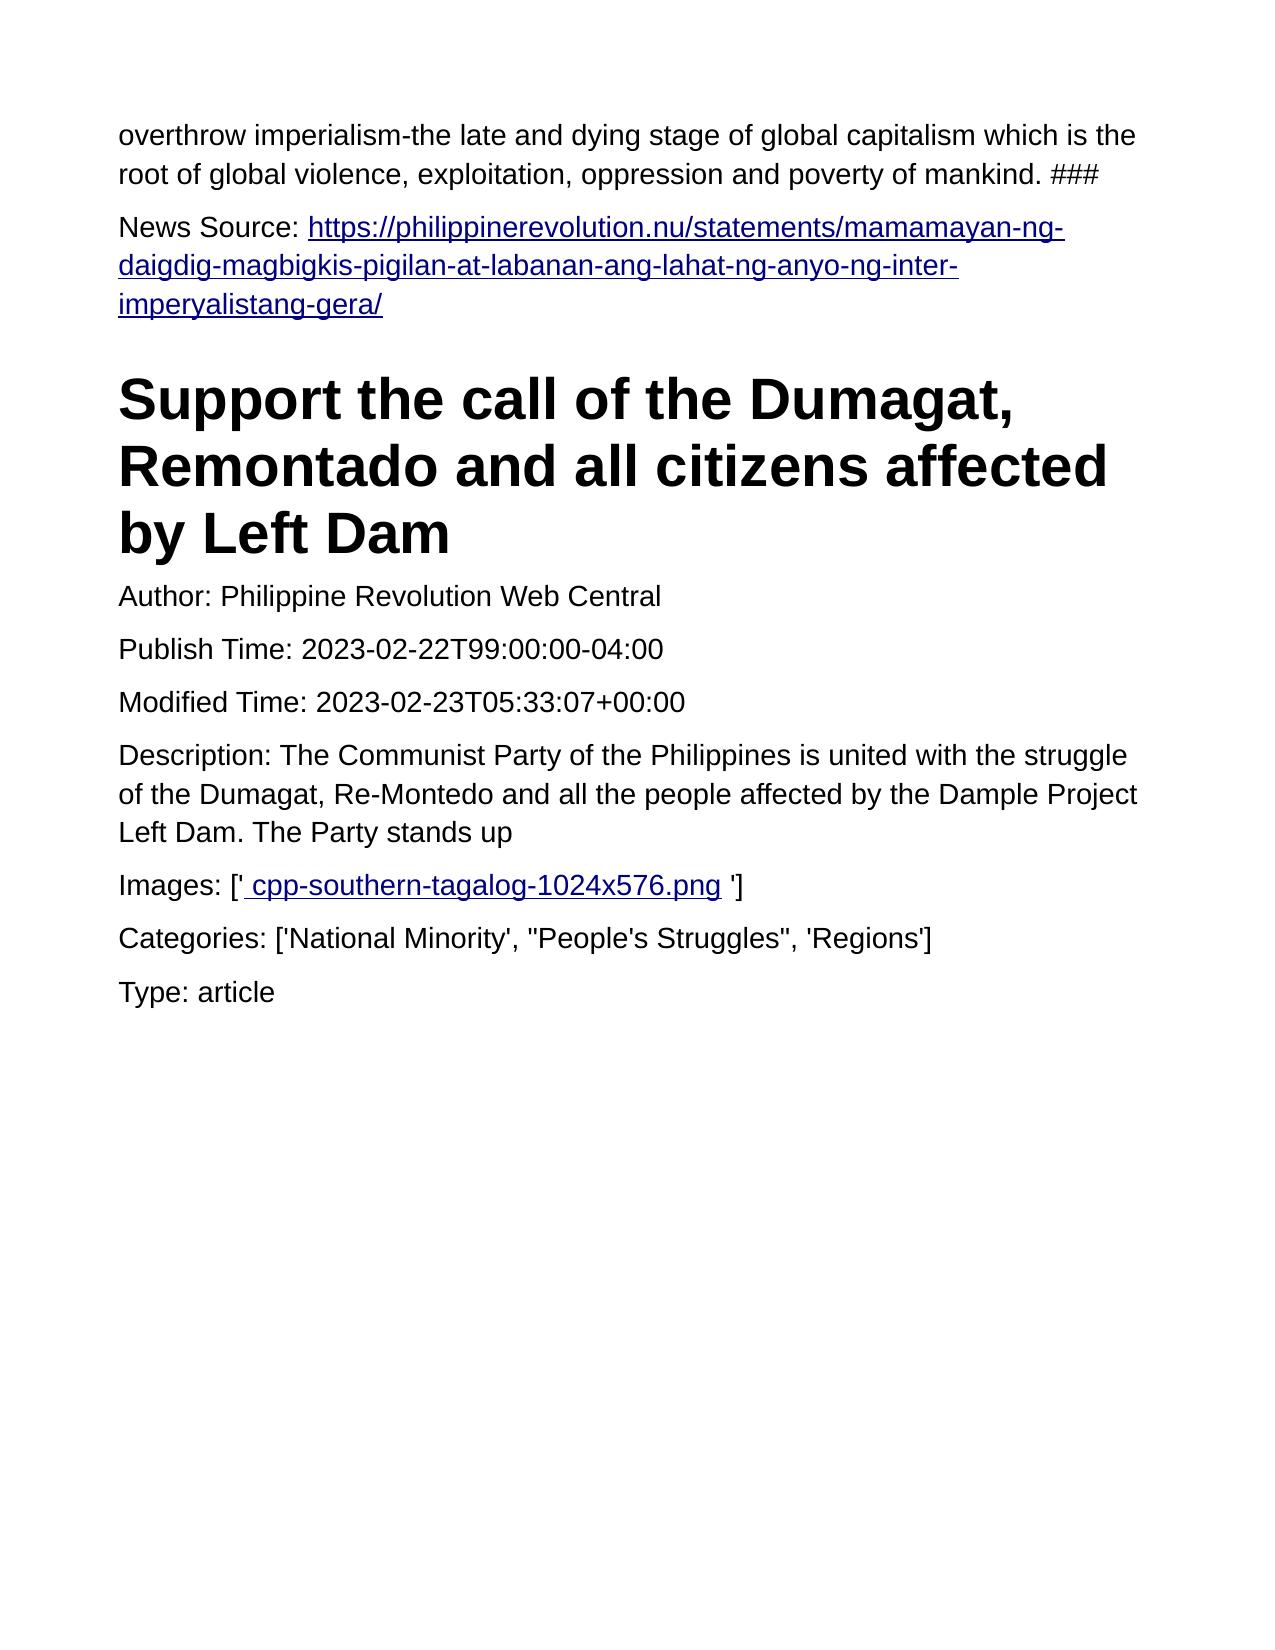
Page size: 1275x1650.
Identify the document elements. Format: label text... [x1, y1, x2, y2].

text Author: Philippine Revolution Web Central [118, 579, 1157, 612]
text Description: The Communist Party of the Philippines is united with the struggle of the Dumagat, Re-Montedo and all the people affected by the Dample Project Left Dam. The Party stands up [118, 738, 1157, 849]
text News Source: https://philippinerevolution.nu/statements/mamamayan-ng-daigdig-magbigkis-pigilan-at-labanan-ang-lahat-ng-anyo-ng-inter-imperyalistang-gera/ [118, 210, 1157, 320]
text Type: article [118, 974, 1157, 1008]
text Images: [' cpp-southern-tagalog-1024x576.png '] [118, 868, 1157, 902]
text Modified Time: 2023-02-23T05:33:07+00:00 [118, 685, 1157, 718]
text Publish Time: 2023-02-22T99:00:00-04:00 [118, 632, 1157, 665]
text overthrow imperialism-the late and dying stage of global capitalism which is the root of global violence, exploitation, oppression and poverty of mankind. ### [118, 118, 1157, 190]
text Categories: ['National Minority', "People's Struggles", 'Regions'] [118, 921, 1157, 955]
subtitle Support the call of the Dumagat, Remontado and all citizens affected by Left Dam [118, 365, 1157, 566]
